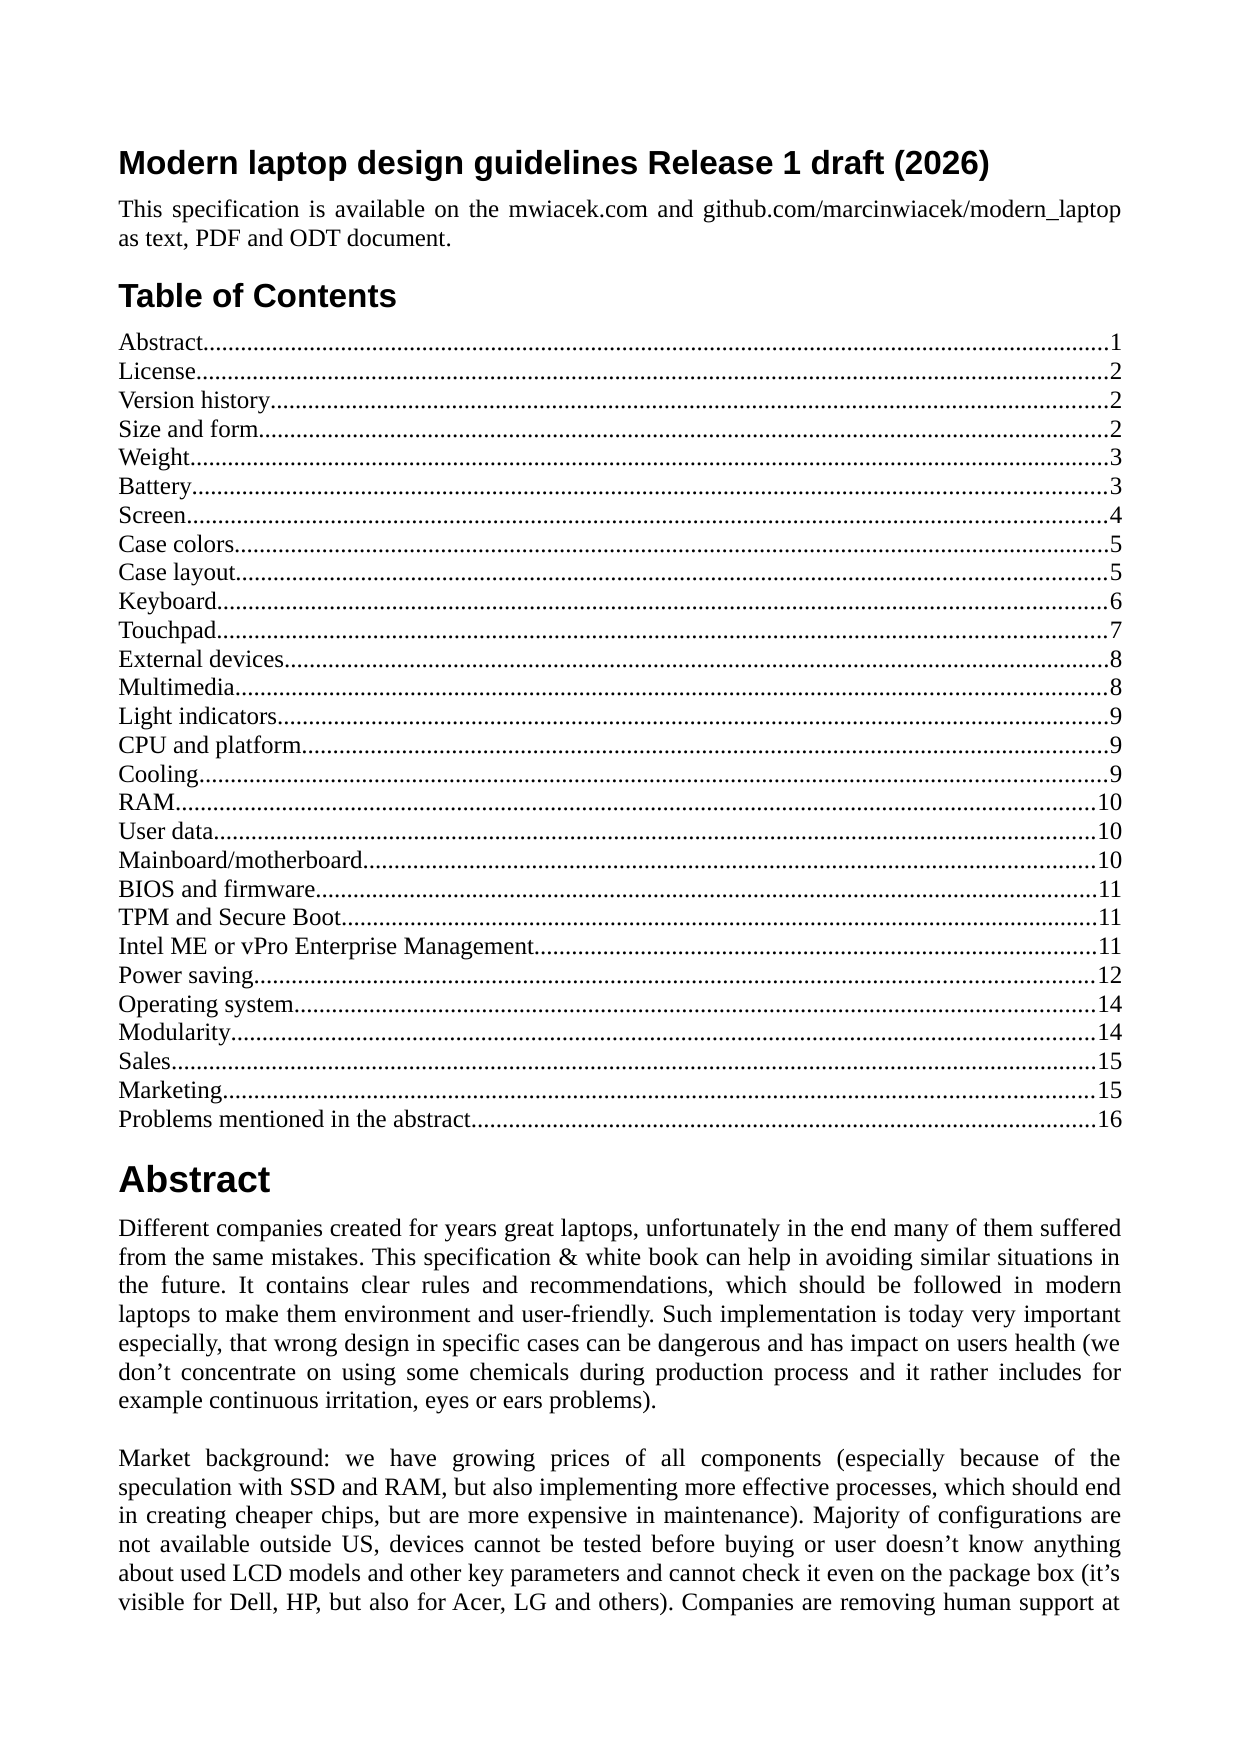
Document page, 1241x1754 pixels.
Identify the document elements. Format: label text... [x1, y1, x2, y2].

text Keyboard 6 [118, 586, 1122, 615]
subtitle Modern laptop design guidelines Release 1 draft (2026) [118, 143, 1122, 182]
text Cooling 9 [118, 759, 1122, 787]
text Intel ME or vPro Enterprise Management 11 [118, 931, 1122, 960]
text Case colors 5 [118, 529, 1122, 557]
text Weight 3 [118, 442, 1122, 471]
text Marketing 15 [118, 1075, 1122, 1104]
text Touchpad 7 [118, 615, 1122, 644]
text Mainboard/motherboard 10 [118, 845, 1122, 874]
text TPM and Secure Boot 11 [118, 902, 1122, 931]
text Version history 2 [118, 385, 1122, 414]
text Market background: we have growing prices of all components (especially because of the speculation with SSD and RAM, but also implementing more effective processes, which should end in creating cheaper chips, but are more expensive in maintenance). Majority of configurations are not available outside US, devices cannot be tested before buying or user doesn’t know anything about used LCD models and other key parameters and cannot check it even on the package box (it’s visible for Dell, HP, but also for Acer, LG and others). Companies are removing human support at [118, 1443, 1122, 1616]
text External devices 8 [118, 644, 1122, 672]
text Problems mentioned in the abstract 16 [118, 1104, 1122, 1132]
text License 2 [118, 356, 1122, 385]
text Screen 4 [118, 500, 1122, 529]
text Modularity 14 [118, 1017, 1122, 1046]
text Sales 15 [118, 1046, 1122, 1075]
text Size and form 2 [118, 414, 1122, 442]
text Operating system 14 [118, 989, 1122, 1017]
text Case layout 5 [118, 557, 1122, 586]
text Light indicators 9 [118, 701, 1122, 730]
subtitle Table of Contents [118, 277, 1122, 315]
text Multimedia 8 [118, 672, 1122, 701]
subtitle Abstract [118, 1157, 1122, 1201]
text User data 10 [118, 816, 1122, 845]
text Power saving 12 [118, 960, 1122, 989]
text This specification is available on the mwiacek.com and github.com/marcinwiacek/modern_laptop as text, PDF and ODT document. [118, 194, 1122, 252]
text Abstract 1 [118, 327, 1122, 356]
text RAM 10 [118, 787, 1122, 816]
text CPU and platform 9 [118, 730, 1122, 759]
text Different companies created for years great laptops, unfortunately in the end many of them suffered from the same mistakes. This specification & white book can help in avoiding similar situations in the future. It contains clear rules and recommendations, which should be followed in modern laptops to make them environment and user-friendly. Such implementation is today very important especially, that wrong design in specific cases can be dangerous and has impact on users health (we don’t concentrate on using some chemicals during production process and it rather includes for example continuous irritation, eyes or ears problems). [118, 1213, 1122, 1414]
text BIOS and firmware 11 [118, 874, 1122, 902]
text Battery 3 [118, 471, 1122, 500]
